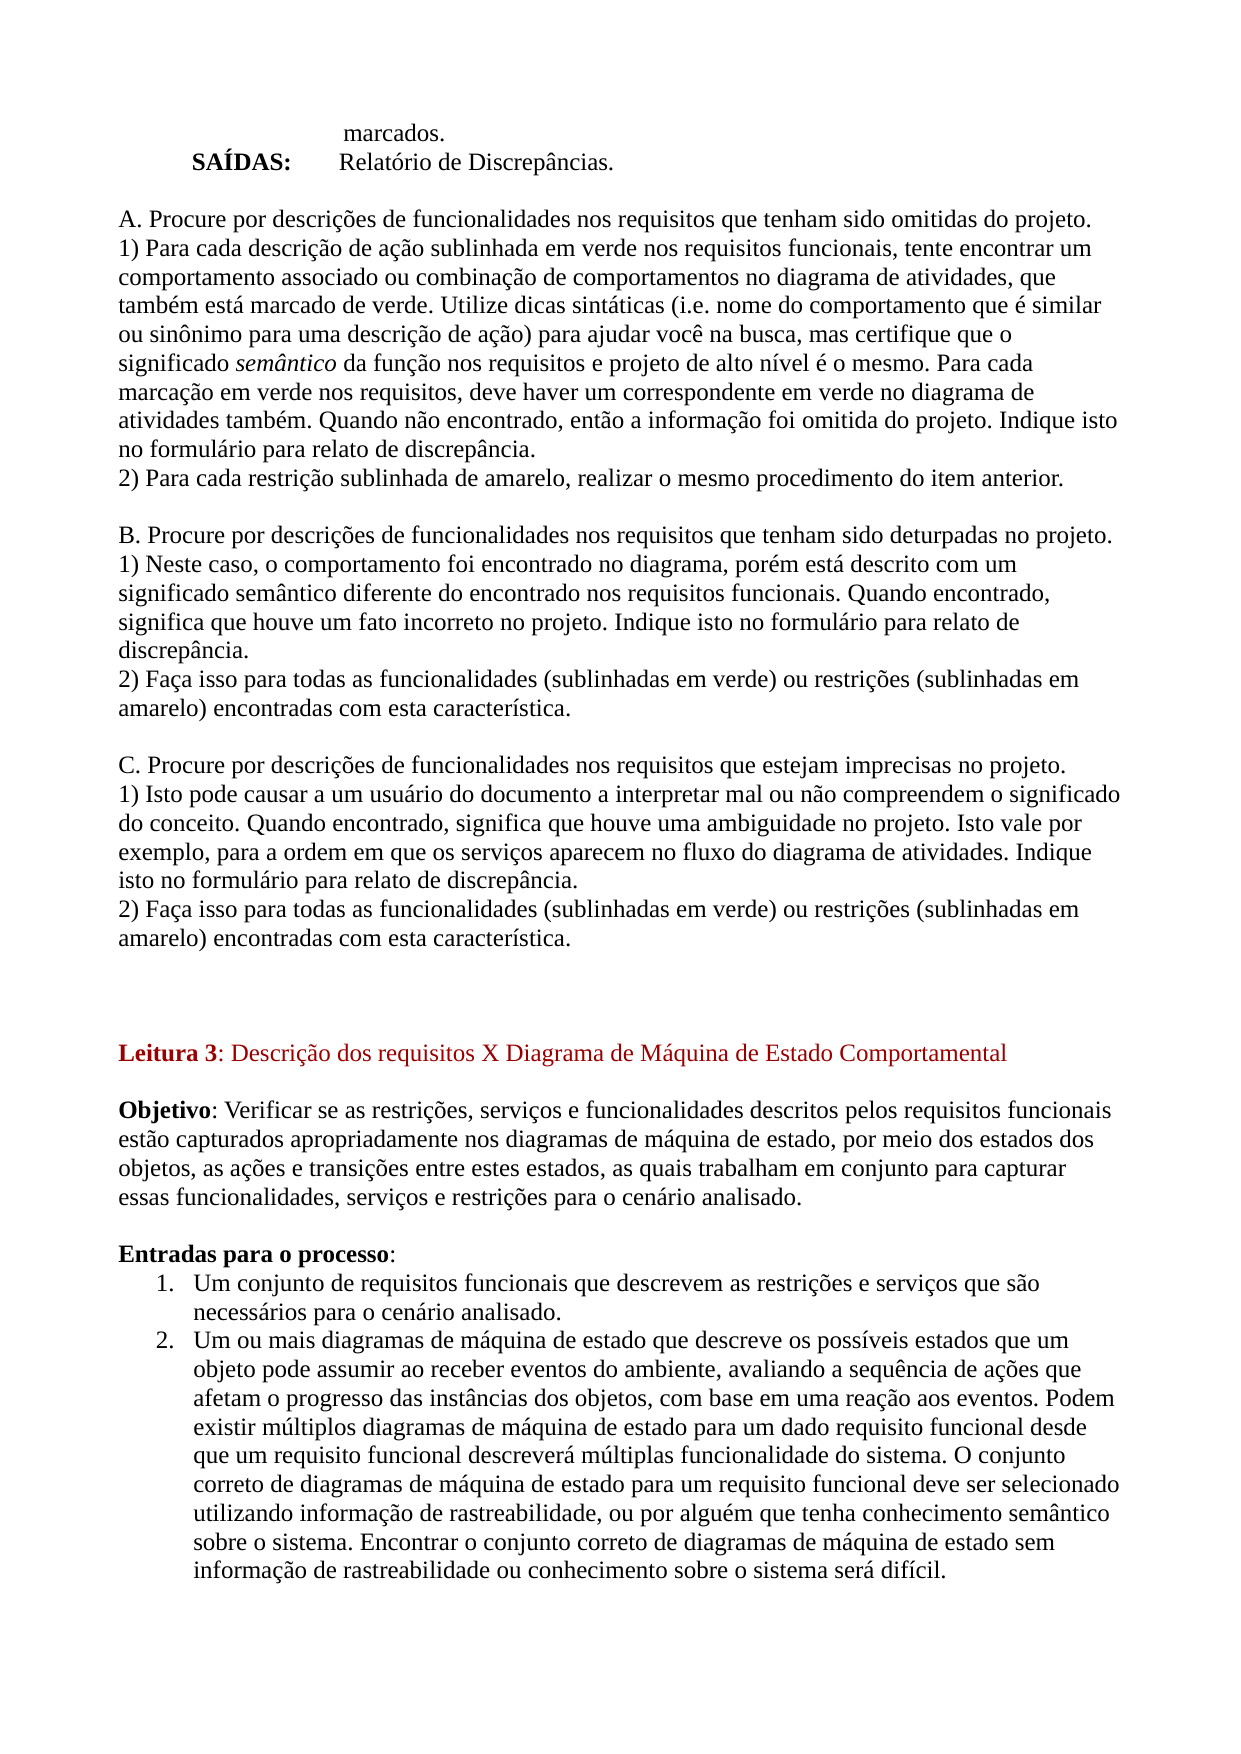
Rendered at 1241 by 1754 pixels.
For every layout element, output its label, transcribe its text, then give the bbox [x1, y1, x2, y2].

text 2) Faça isso para todas as funcionalidades (sublinhadas em verde) ou restrições (sublinhadas em amarelo) encontradas com esta característica. [118, 664, 1122, 722]
list marcados. [306, 118, 1122, 147]
text B. Procure por descrições de funcionalidades nos requisitos que tenham sido deturpadas no projeto. 1) Neste caso, o comportamento foi encontrado no diagrama, porém está descrito com um significado semântico diferente do encontrado nos requisitos funcionais. Quando encontrado, significa que houve um fato incorreto no projeto. Indique isto no formulário para relato de discrepância. [118, 521, 1122, 664]
text Entradas para o processo: [118, 1239, 1122, 1268]
list Um conjunto de requisitos funcionais que descrevem as restrições e serviços que são necessários para o cenário analisado. [156, 1268, 1122, 1326]
text 1) Para cada descrição de ação sublinhada em verde nos requisitos funcionais, tente encontrar um [118, 233, 1122, 262]
text SAÍDAS: Relatório de Discrepâncias. [118, 147, 1122, 176]
text Objetivo: Verificar se as restrições, serviços e funcionalidades descritos pelos requisitos funcionais estão capturados apropriadamente nos diagramas de máquina de estado, por meio dos estados dos objetos, as ações e transições entre estes estados, as quais trabalham em conjunto para capturar essas funcionalidades, serviços e restrições para o cenário analisado. [118, 1096, 1122, 1211]
text A. Procure por descrições de funcionalidades nos requisitos que tenham sido omitidas do projeto. [118, 204, 1122, 233]
text 1) Isto pode causar a um usuário do documento a interpretar mal ou não compreendem o significado do conceito. Quando encontrado, significa que houve uma ambiguidade no projeto. Isto vale por exemplo, para a ordem em que os serviços aparecem no fluxo do diagrama de atividades. Indique isto no formulário para relato de discrepância. [118, 779, 1122, 894]
text comportamento associado ou combinação de comportamentos no diagrama de atividades, que também está marcado de verde. Utilize dicas sintáticas (i.e. nome do comportamento que é similar ou sinônimo para uma descrição de ação) para ajudar você na busca, mas certifique que o significado semântico da função nos requisitos e projeto de alto nível é o mesmo. Para cada marcação em verde nos requisitos, deve haver um correspondente em verde no diagrama de atividades também. Quando não encontrado, então a informação foi omitida do projeto. Indique isto no formulário para relato de discrepância. [118, 262, 1122, 463]
text 2) Faça isso para todas as funcionalidades (sublinhadas em verde) ou restrições (sublinhadas em amarelo) encontradas com esta característica. [118, 894, 1122, 952]
text 2) Para cada restrição sublinhada de amarelo, realizar o mesmo procedimento do item anterior. [118, 463, 1122, 492]
list Um ou mais diagramas de máquina de estado que descreve os possíveis estados que um objeto pode assumir ao receber eventos do ambiente, avaliando a sequência de ações que afetam o progresso das instâncias dos objetos, com base em uma reação aos eventos. Podem existir múltiplos diagramas de máquina de estado para um dado requisito funcional desde que um requisito funcional descreverá múltiplas funcionalidade do sistema. O conjunto correto de diagramas de máquina de estado para um requisito funcional deve ser selecionado utilizando informação de rastreabilidade, ou por alguém que tenha conhecimento semântico sobre o sistema. Encontrar o conjunto correto de diagramas de máquina de estado sem informação de rastreabilidade ou conhecimento sobre o sistema será difícil. [156, 1326, 1122, 1584]
text Leitura 3: Descrição dos requisitos X Diagrama de Máquina de Estado Comportamental [118, 1038, 1122, 1067]
text C. Procure por descrições de funcionalidades nos requisitos que estejam imprecisas no projeto. [118, 751, 1122, 779]
